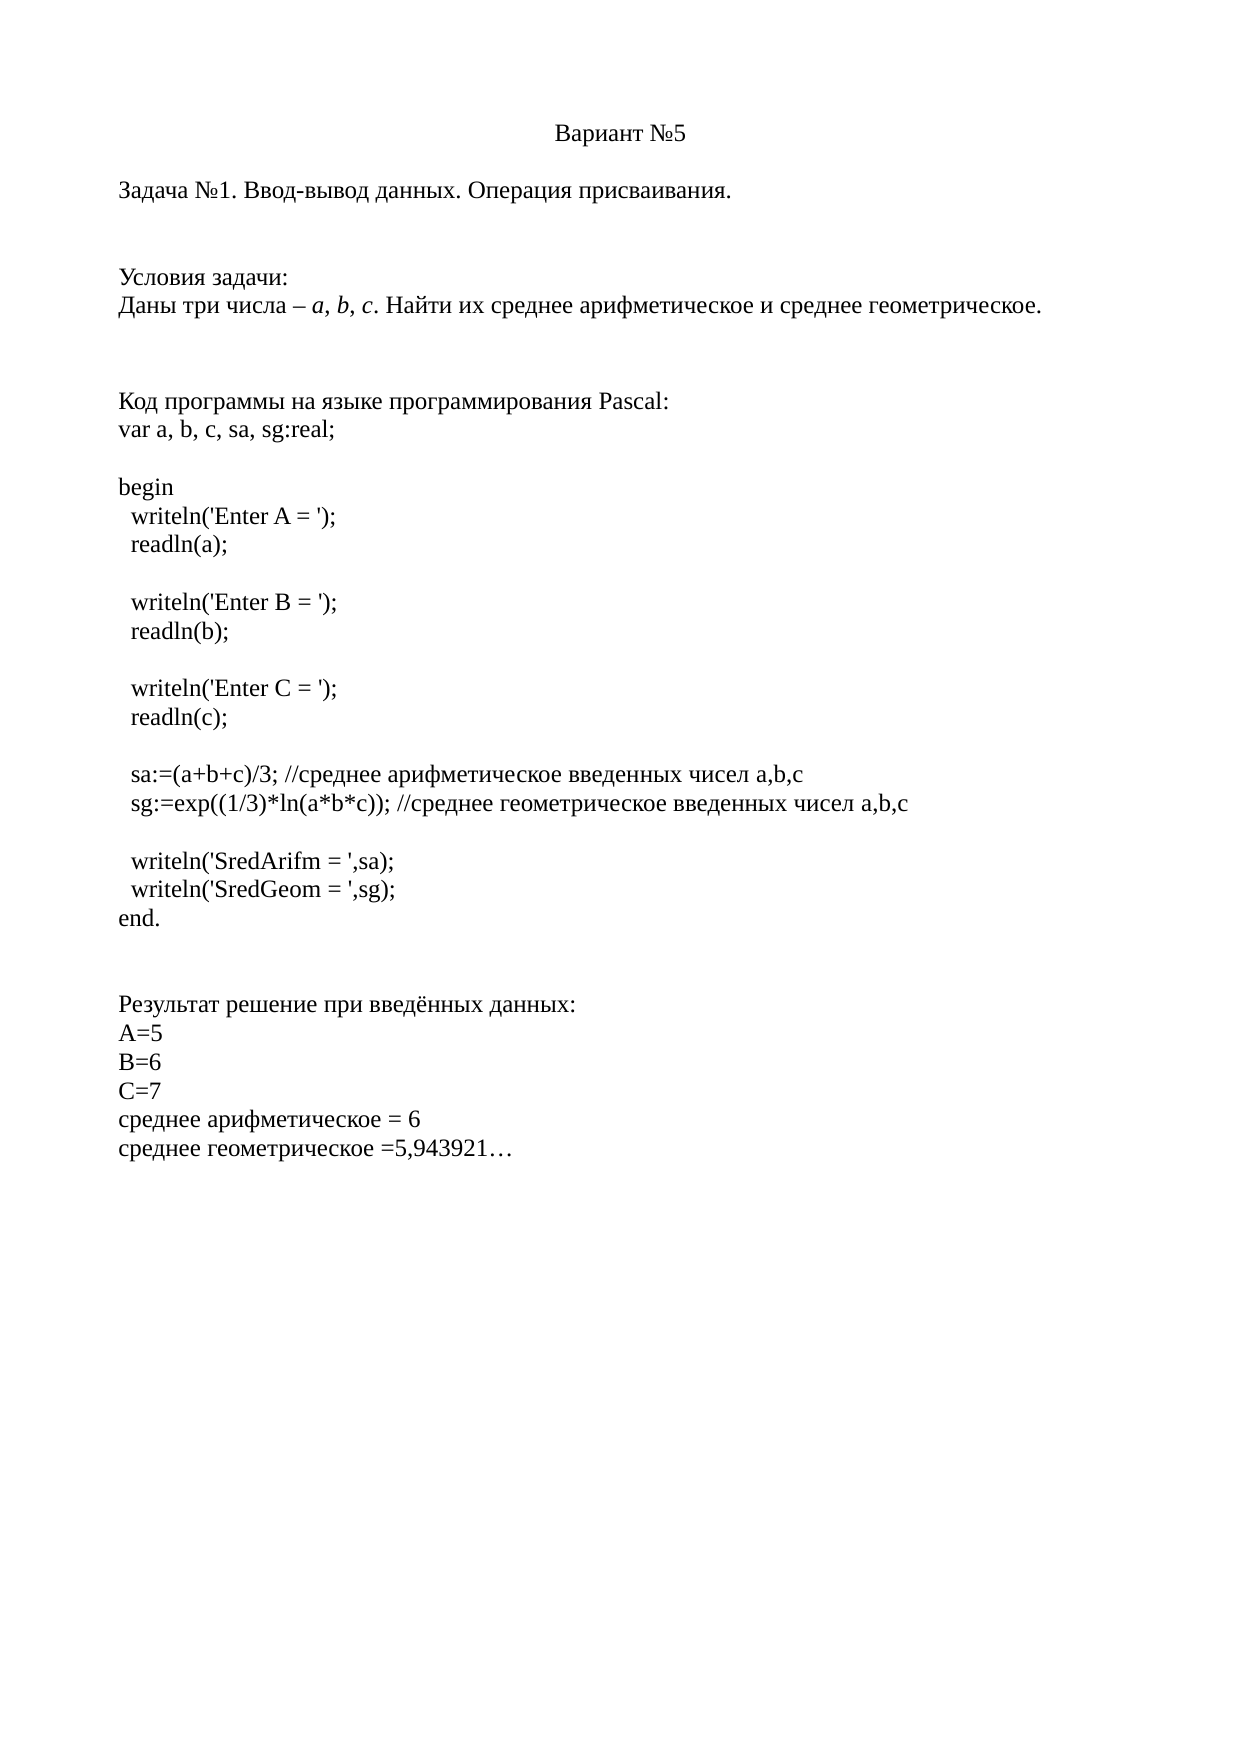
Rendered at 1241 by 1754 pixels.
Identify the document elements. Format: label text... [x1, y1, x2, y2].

text readln(b); [118, 616, 1122, 644]
text B=6 [118, 1047, 1122, 1076]
text среднее арифметическое = 6 [118, 1104, 1122, 1133]
text writeln('Enter A = '); [118, 501, 1122, 529]
text end. [118, 903, 1122, 932]
text writeln('SredArifm = ',sa); [118, 846, 1122, 874]
text readln(a); [118, 529, 1122, 558]
text readln(c); [118, 702, 1122, 731]
text Результат решение при введённых данных: [118, 989, 1122, 1018]
text Условия задачи: [118, 262, 1122, 291]
text sa:=(a+b+c)/3; //среднее арифметическое введенных чисел a,b,c [118, 759, 1122, 788]
text среднее геометрическое =5,943921… [118, 1133, 1122, 1162]
text Вариант №5 [118, 118, 1122, 147]
text Даны три числа – a, b, c. Найти их среднее арифметическое и среднее геометрическое. [118, 291, 1122, 319]
text Задача №1. Ввод-вывод данных. Операция присваивания. [118, 176, 1122, 204]
text sg:=exp((1/3)*ln(a*b*c)); //среднее геометрическое введенных чисел a,b,c [118, 788, 1122, 817]
text writeln('Enter B = '); [118, 587, 1122, 616]
text writeln('Enter C = '); [118, 673, 1122, 702]
text C=7 [118, 1076, 1122, 1104]
text begin [118, 472, 1122, 501]
text Код программы на языке программирования Pascal: [118, 386, 1122, 414]
text writeln('SredGeom = ',sg); [118, 874, 1122, 903]
text A=5 [118, 1018, 1122, 1047]
text var a, b, c, sa, sg:real; [118, 414, 1122, 443]
